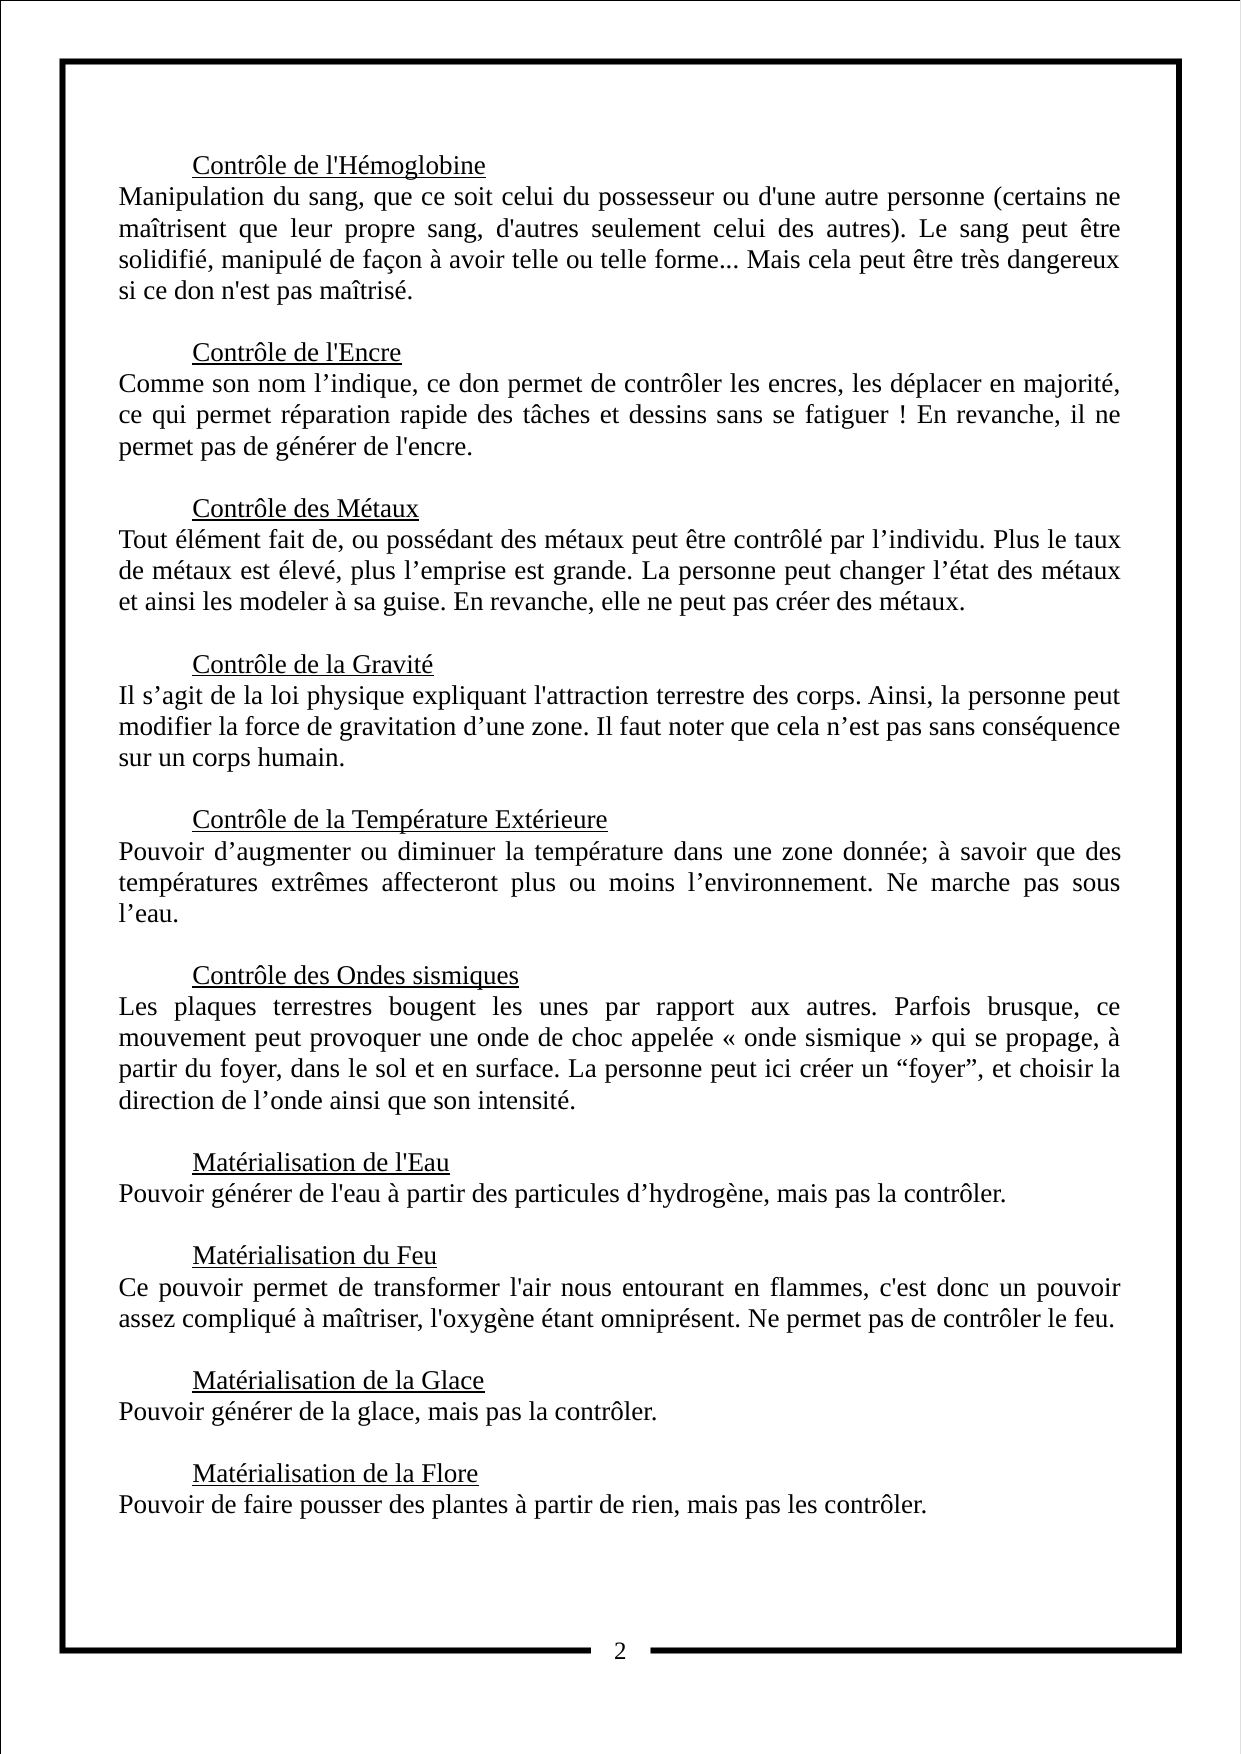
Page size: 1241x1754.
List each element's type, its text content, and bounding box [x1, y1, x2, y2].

text Pouvoir de faire pousser des plantes à partir de rien, mais pas les contrôler. [118, 1489, 1122, 1520]
text Matérialisation de l'Eau [118, 1146, 1122, 1177]
picture [1, 1, 1240, 1754]
text Il s’agit de la loi physique expliquant l'attraction terrestre des corps. Ainsi, la personne peut modifier la force de gravitation d’une zone. Il faut noter que cela n’est pas sans conséquence sur un corps humain. [118, 679, 1122, 772]
text Manipulation du sang, que ce soit celui du possesseur ou d'une autre personne (certains ne maîtrisent que leur propre sang, d'autres seulement celui des autres). Le sang peut être solidifié, manipulé de façon à avoir telle ou telle forme... Mais cela peut être très dangereux si ce don n'est pas maîtrisé. [118, 181, 1122, 305]
text Contrôle de la Température Extérieure [118, 803, 1122, 834]
text Ce pouvoir permet de transformer l'air nous entourant en flammes, c'est donc un pouvoir assez compliqué à maîtriser, l'oxygène étant omniprésent. Ne permet pas de contrôler le feu. [118, 1271, 1122, 1333]
text Matérialisation de la Flore [118, 1457, 1122, 1489]
text Contrôle de l'Encre [118, 336, 1122, 367]
text Pouvoir générer de la glace, mais pas la contrôler. [118, 1395, 1122, 1426]
text Pouvoir d’augmenter ou diminuer la température dans une zone donnée; à savoir que des températures extrêmes affecteront plus ou moins l’environnement. Ne marche pas sous l’eau. [118, 834, 1122, 928]
text Les plaques terrestres bougent les unes par rapport aux autres. Parfois brusque, ce mouvement peut provoquer une onde de choc appelée « onde sismique » qui se propage, à partir du foyer, dans le sol et en surface. La personne peut ici créer un “foyer”, et choisir la direction de l’onde ainsi que son intensité. [118, 990, 1122, 1115]
text Contrôle de l'Hémoglobine [118, 149, 1122, 181]
text Contrôle des Métaux [118, 492, 1122, 523]
text Comme son nom l’indique, ce don permet de contrôler les encres, les déplacer en majorité, ce qui permet réparation rapide des tâches et dessins sans se fatiguer ! En revanche, il ne permet pas de générer de l'encre. [118, 367, 1122, 461]
text Matérialisation du Feu [118, 1239, 1122, 1271]
text Tout élément fait de, ou possédant des métaux peut être contrôlé par l’individu. Plus le taux de métaux est élevé, plus l’emprise est grande. La personne peut changer l’état des métaux et ainsi les modeler à sa guise. En revanche, elle ne peut pas créer des métaux. [118, 523, 1122, 617]
text Contrôle des Ondes sismiques [118, 959, 1122, 990]
text Pouvoir générer de l'eau à partir des particules d’hydrogène, mais pas la contrôler. [118, 1177, 1122, 1208]
text Matérialisation de la Glace [118, 1364, 1122, 1395]
text Contrôle de la Gravité [118, 648, 1122, 679]
